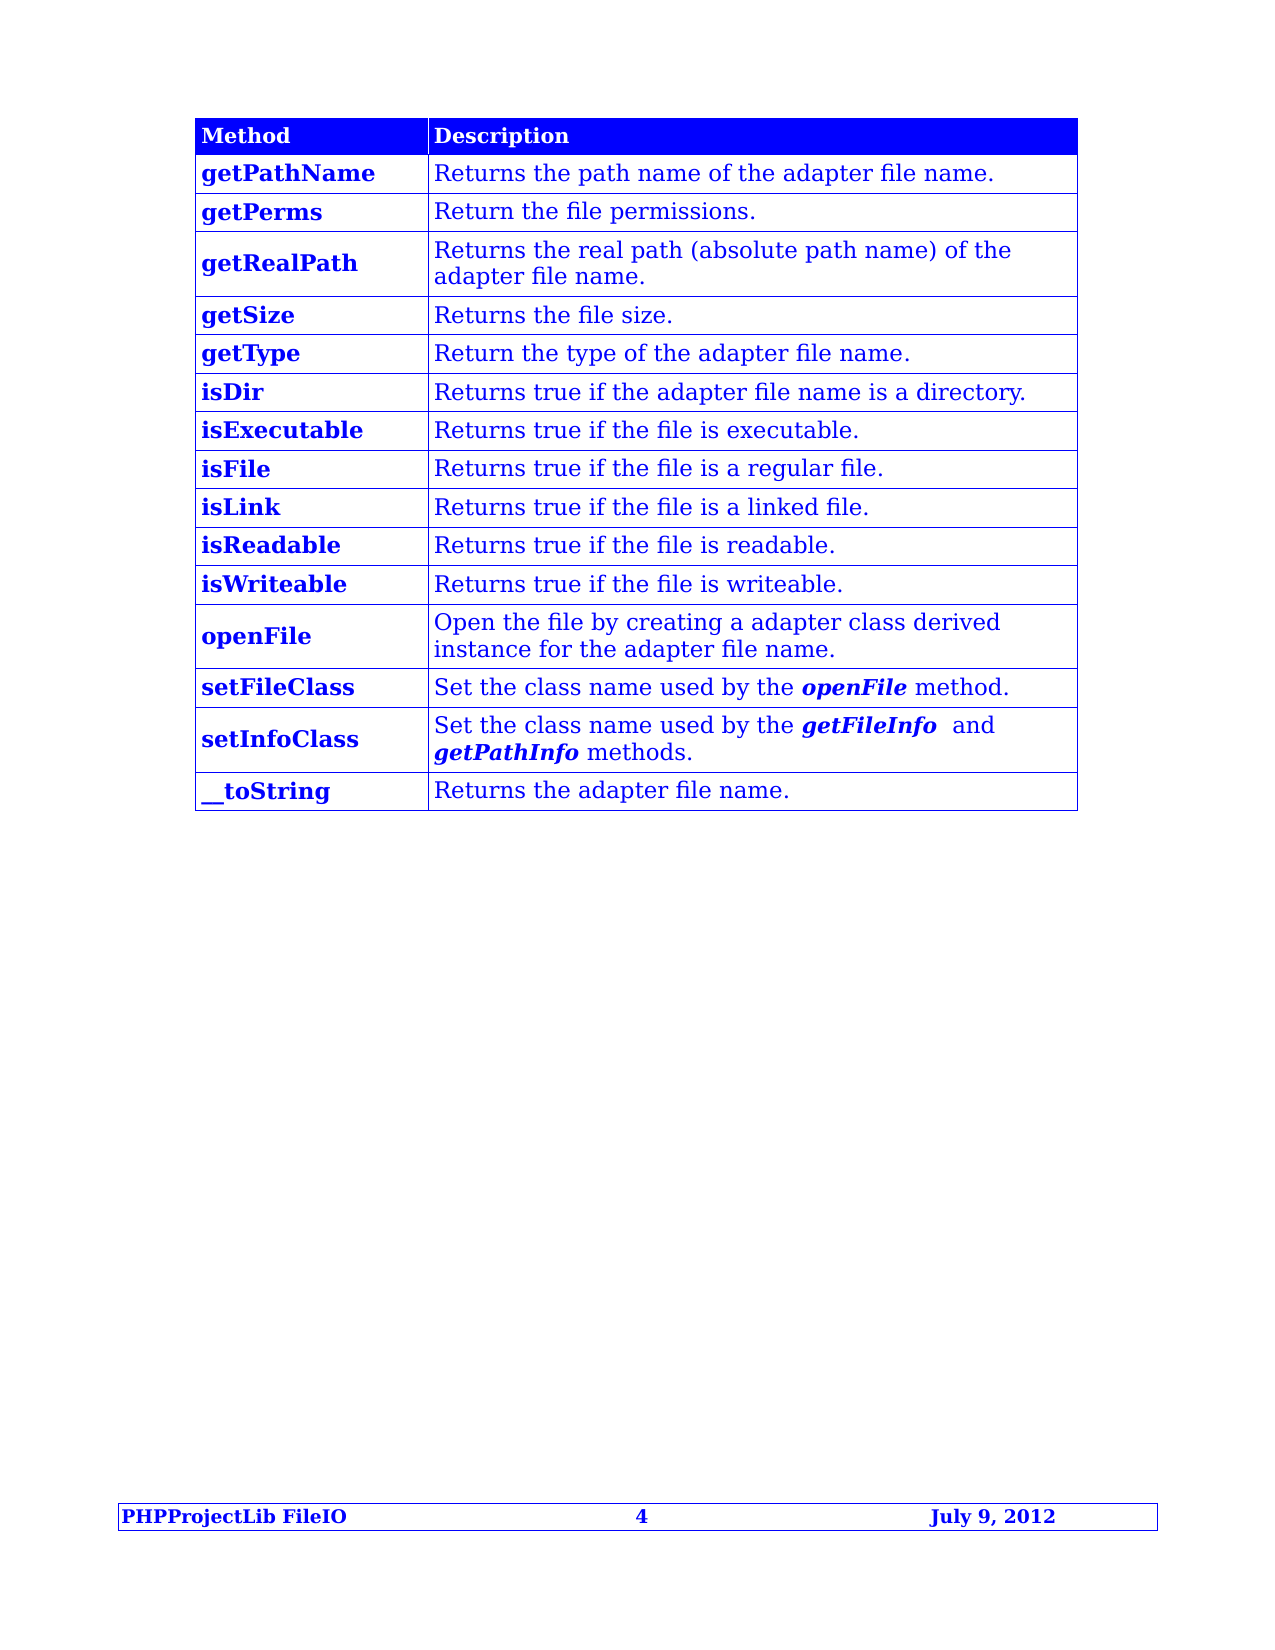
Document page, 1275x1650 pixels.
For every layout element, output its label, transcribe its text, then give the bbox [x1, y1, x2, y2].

table_header Method [196, 119, 428, 154]
table_cell Returns the file size. [429, 297, 1077, 334]
table_cell Returns true if the file is executable. [429, 412, 1077, 450]
table_header Description [429, 119, 1077, 154]
table_cell Return the type of the adapter file name. [429, 335, 1077, 373]
table_cell isFile [196, 451, 428, 488]
table_cell Returns true if the file is a regular file. [429, 451, 1077, 488]
table_cell getRealPath [196, 232, 428, 296]
table_cell Returns true if the adapter file name is a directory. [429, 374, 1077, 411]
table_cell __toString [196, 773, 428, 810]
table_cell Open the file by creating a adapter class derived instance for the adapter file name. [429, 605, 1077, 668]
table_cell isWriteable [196, 566, 428, 603]
table_cell isReadable [196, 528, 428, 565]
table_cell setFileClass [196, 669, 428, 707]
table_cell getPathName [196, 155, 428, 193]
table_cell isExecutable [196, 412, 428, 450]
table_cell Returns the path name of the adapter file name. [429, 155, 1077, 193]
table_cell isLink [196, 489, 428, 527]
table_cell Returns the adapter file name. [429, 773, 1077, 810]
table_cell openFile [196, 605, 428, 668]
table_cell Returns true if the file is a linked file. [429, 489, 1077, 527]
table_cell Set the class name used by the getFileInfo and getPathInfo methods. [429, 708, 1077, 772]
table_cell isDir [196, 374, 428, 411]
table_cell getType [196, 335, 428, 373]
table_cell Returns the real path (absolute path name) of the adapter file name. [429, 232, 1077, 296]
table_cell setInfoClass [196, 708, 428, 772]
table_cell getPerms [196, 194, 428, 231]
table_cell getSize [196, 297, 428, 334]
table_cell Returns true if the file is writeable. [429, 566, 1077, 603]
table_cell Set the class name used by the openFile method. [429, 669, 1077, 707]
table_cell Returns true if the file is readable. [429, 528, 1077, 565]
table_cell Return the file permissions. [429, 194, 1077, 231]
